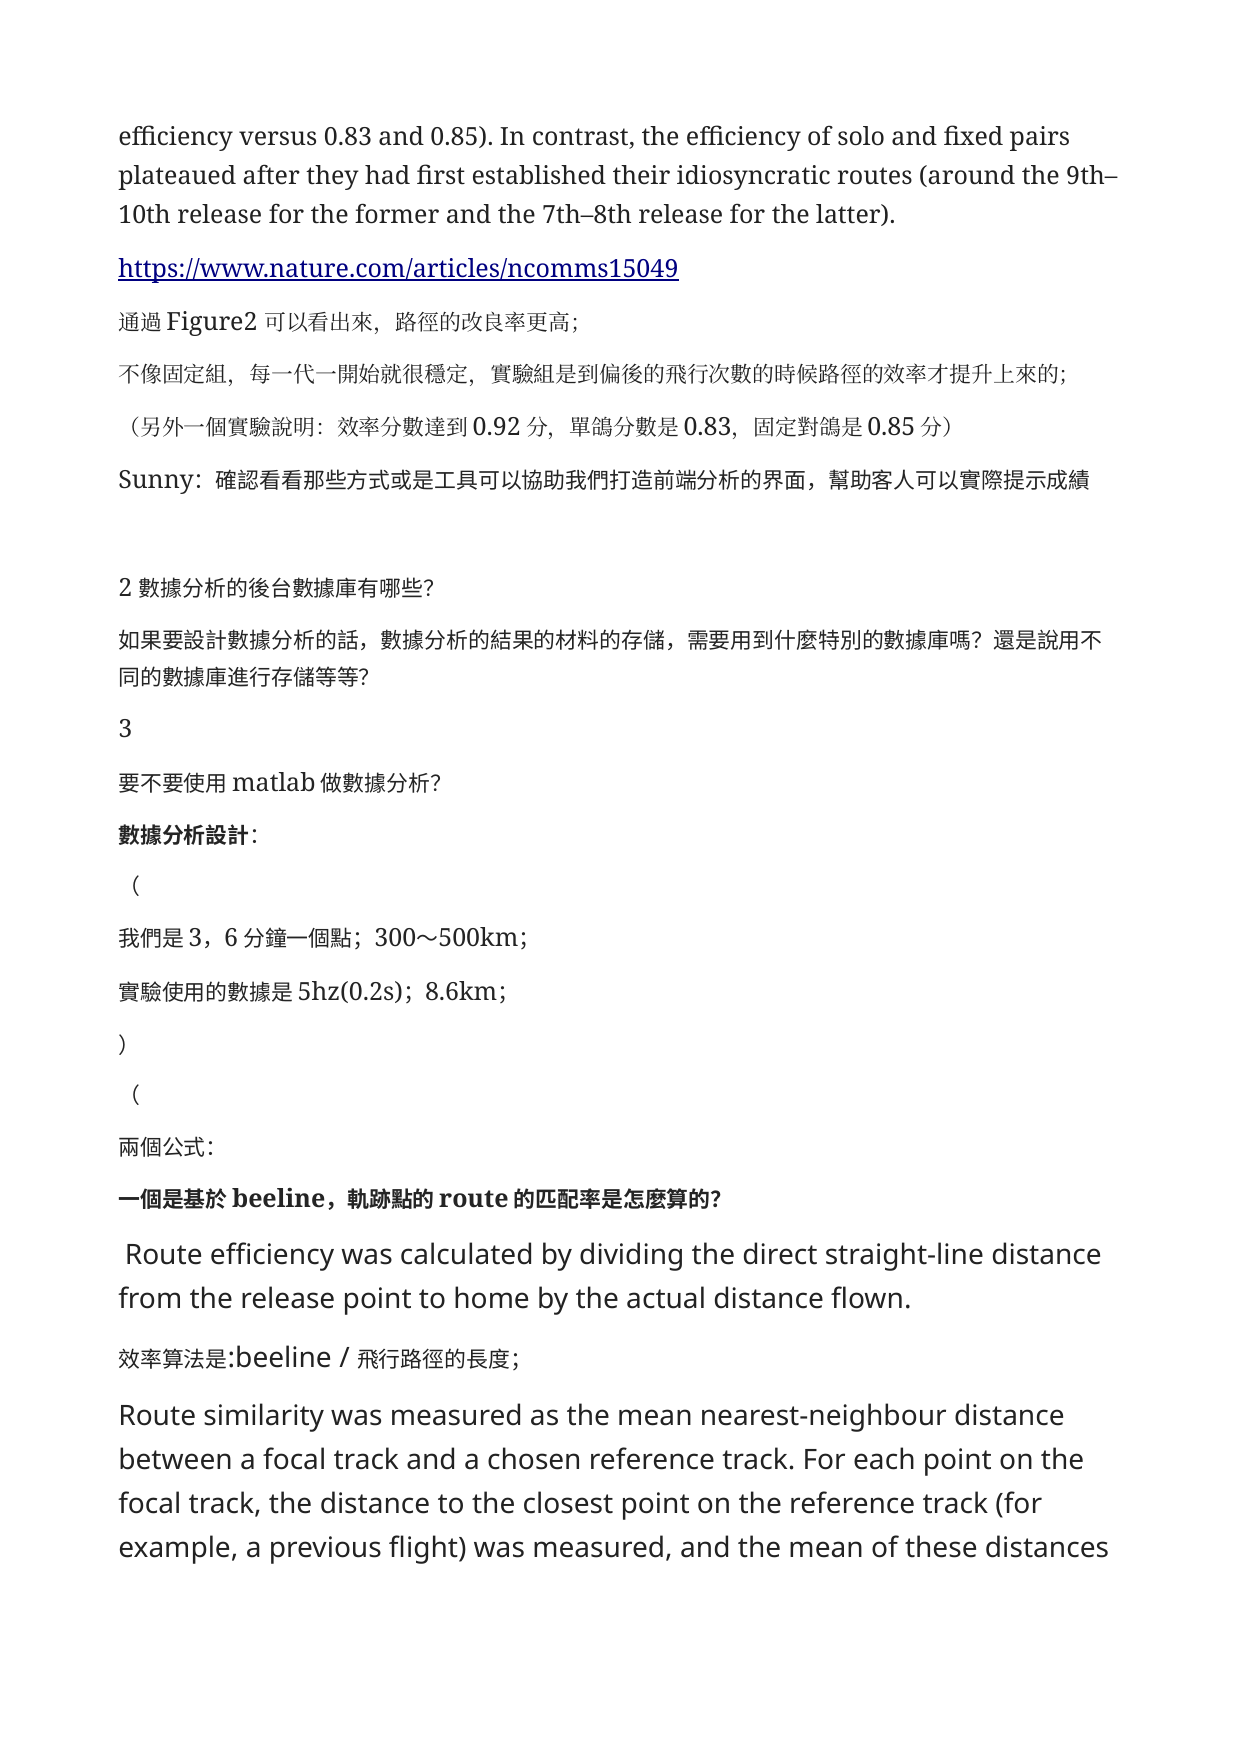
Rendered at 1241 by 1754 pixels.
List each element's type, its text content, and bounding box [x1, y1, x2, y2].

text （ [118, 1078, 1122, 1110]
text Route similarity was measured as the mean nearest-neighbour distance between a focal track and a chosen reference track. For each point on the focal track, the distance to the closest point on the reference track (for example, a previous flight) was measured, and the mean of these distances [118, 1396, 1122, 1566]
text 3 [118, 711, 1122, 745]
text efficiency versus 0.83 and 0.85). In contrast, the efficiency of solo and fixed pairs plateaued after they had first established their idiosyncratic routes (around the 9th–10th release for the former and the 7th–8th release for the latter). [118, 118, 1122, 231]
text 兩個公式： [118, 1129, 1122, 1161]
text https://www.nature.com/articles/ncomms15049 [118, 250, 1122, 284]
text 2 數據分析的後台數據庫有哪些？ [118, 570, 1122, 604]
text ） [118, 1028, 1122, 1059]
text 數據分析設計： [118, 818, 1122, 850]
text 通過Figure2 可以看出來，路徑的改良率更高； [118, 304, 1122, 338]
text 我們是3，6分鐘一個點；300～500km； [118, 920, 1122, 954]
text （另外一個實驗說明：效率分數達到0.92分，單鴿分數是0.83，固定對鴿是0.85分） [118, 408, 1122, 442]
text 如果要設計數據分析的話，數據分析的結果的材料的存儲，需要用到什麼特別的數據庫嗎？還是說用不同的數據庫進行存儲等等？ [118, 623, 1122, 691]
text （ [118, 869, 1122, 901]
text 一個是基於beeline，軌跡點的route的匹配率是怎麼算的？ [118, 1180, 1122, 1214]
text 實驗使用的數據是5hz(0.2s)；8.6km； [118, 974, 1122, 1008]
text 不像固定組，每一代一開始就很穩定，實驗組是到偏後的飛行次數的時候路徑的效率才提升上來的； [118, 358, 1122, 389]
text Route efficiency was calculated by dividing the direct straight-line distance from the release point to home by the actual distance flown. [118, 1234, 1122, 1317]
text Sunny：確認看看那些方式或是工具可以協助我們打造前端分析的界面，幫助客人可以實際提示成績 [118, 462, 1122, 496]
text 效率算法是:beeline / 飛行路徑的長度； [118, 1337, 1122, 1375]
text 要不要使用matlab做數據分析？ [118, 764, 1122, 798]
